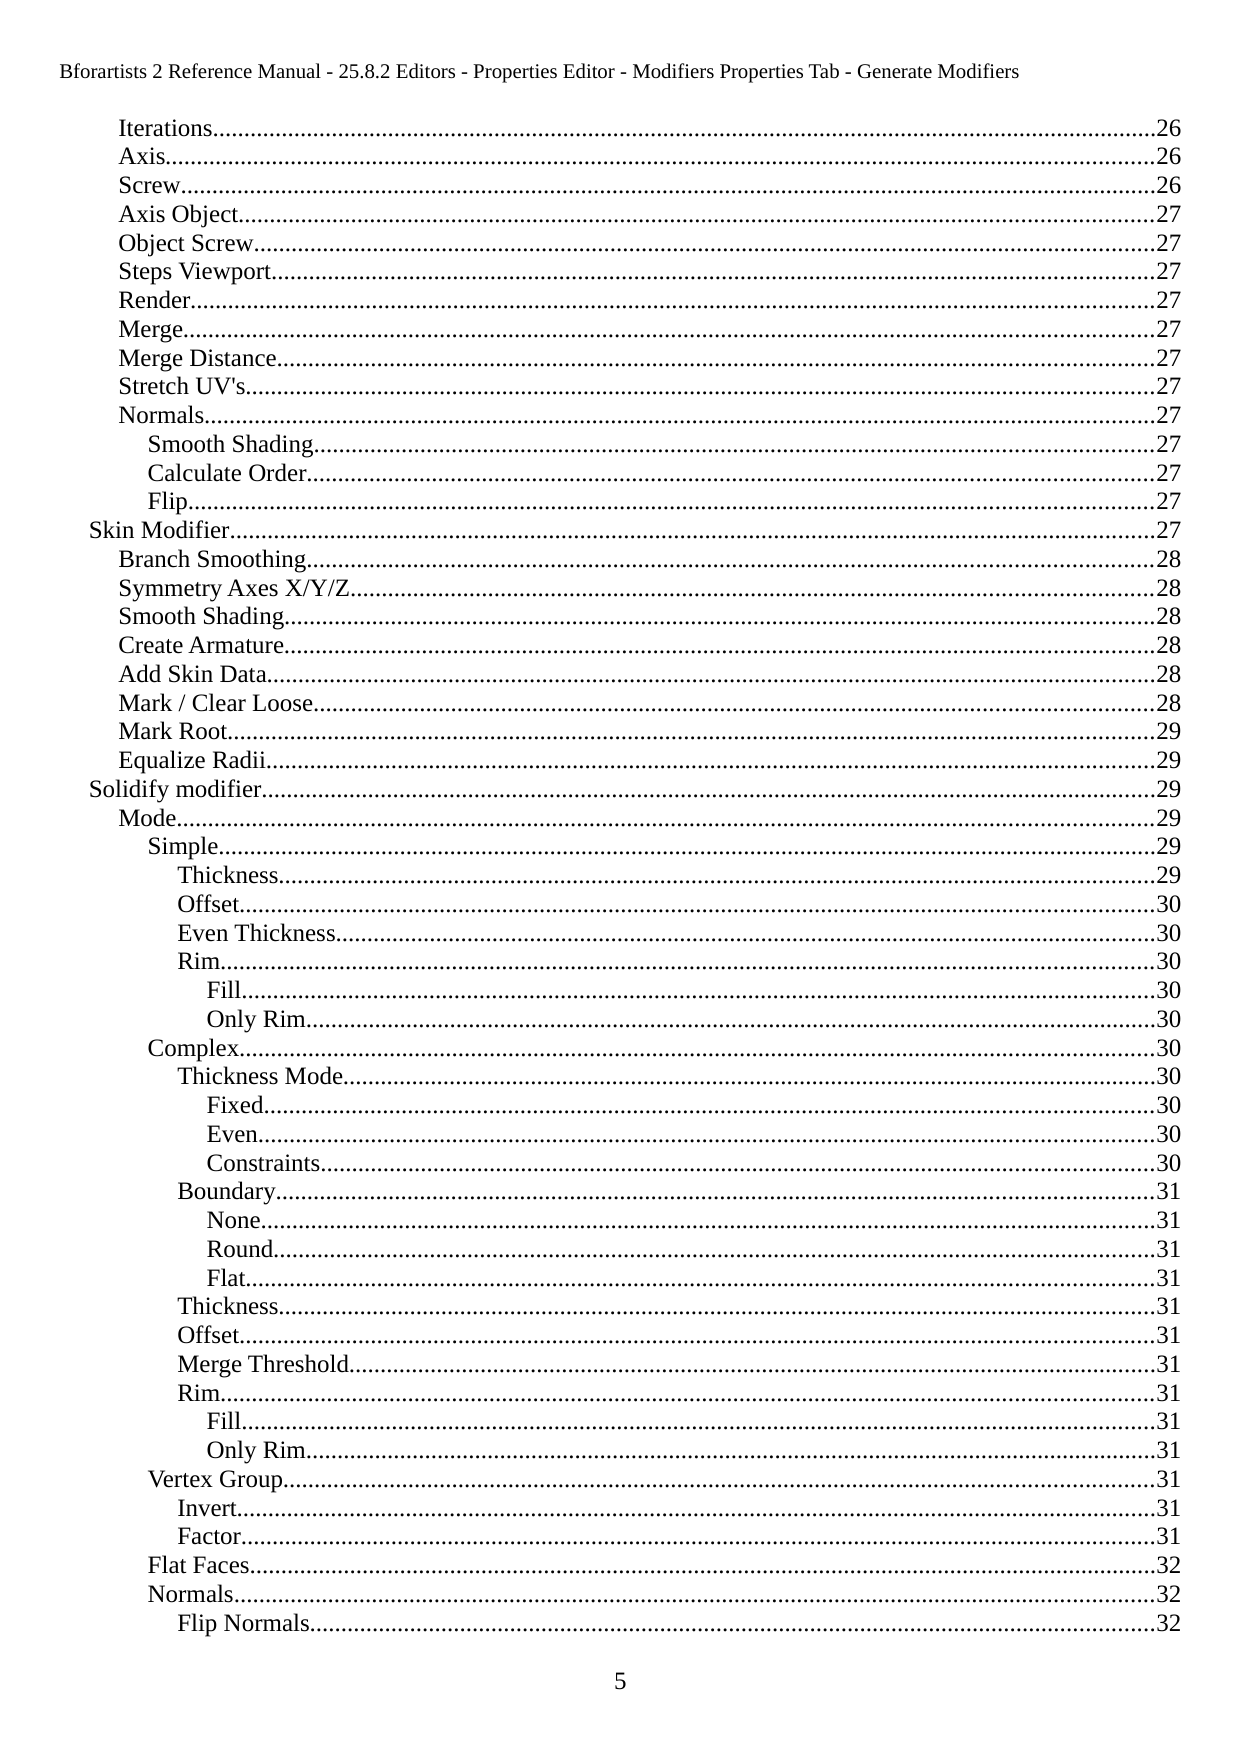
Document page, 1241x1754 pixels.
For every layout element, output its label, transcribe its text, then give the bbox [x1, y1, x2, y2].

text Round 31 [206, 1234, 1181, 1263]
text Normals 27 [118, 400, 1181, 429]
text Complex 30 [147, 1033, 1181, 1061]
text Flat Faces 32 [147, 1550, 1181, 1579]
text Object Screw 27 [118, 228, 1181, 256]
text Branch Smoothing 28 [118, 544, 1181, 573]
text Fill 30 [206, 975, 1181, 1004]
text Smooth Shading 28 [118, 601, 1181, 630]
text Only Rim 31 [206, 1435, 1181, 1464]
text Offset 30 [177, 889, 1181, 918]
text Screw 26 [118, 170, 1181, 199]
text Flat 31 [206, 1263, 1181, 1291]
text Vertex Group 31 [147, 1464, 1181, 1493]
text Merge 27 [118, 314, 1181, 343]
text Rim 31 [177, 1378, 1181, 1406]
text Skin Modifier 27 [88, 515, 1181, 544]
text Flip 27 [147, 486, 1181, 515]
text Symmetry Axes X/Y/Z 28 [118, 573, 1181, 601]
text Create Armature 28 [118, 630, 1181, 659]
text None 31 [206, 1205, 1181, 1234]
text Render 27 [118, 285, 1181, 314]
text Add Skin Data 28 [118, 659, 1181, 688]
text Constraints 30 [206, 1148, 1181, 1176]
text Mark Root 29 [118, 716, 1181, 745]
text Thickness Mode 30 [177, 1061, 1181, 1090]
text Thickness 29 [177, 860, 1181, 889]
text Flip Normals 32 [177, 1608, 1181, 1636]
text Mode 29 [118, 803, 1181, 831]
text Smooth Shading 27 [147, 429, 1181, 458]
text Normals 32 [147, 1579, 1181, 1608]
text Solidify modifier 29 [88, 774, 1181, 803]
text Thickness 31 [177, 1291, 1181, 1320]
text Merge Threshold 31 [177, 1349, 1181, 1378]
text Boundary 31 [177, 1176, 1181, 1205]
text Invert 31 [177, 1493, 1181, 1521]
text Stretch UV's 27 [118, 371, 1181, 400]
text Iterations 26 [118, 113, 1181, 141]
text Axis 26 [118, 141, 1181, 170]
text Merge Distance 27 [118, 343, 1181, 371]
text Fixed 30 [206, 1090, 1181, 1119]
text Even 30 [206, 1119, 1181, 1148]
text Equalize Radii 29 [118, 745, 1181, 774]
text Only Rim 30 [206, 1004, 1181, 1033]
text Simple 29 [147, 831, 1181, 860]
text Rim 30 [177, 946, 1181, 975]
text Even Thickness 30 [177, 918, 1181, 946]
text Steps Viewport 27 [118, 256, 1181, 285]
text Axis Object 27 [118, 199, 1181, 228]
text Offset 31 [177, 1320, 1181, 1349]
text Mark / Clear Loose 28 [118, 688, 1181, 716]
text Fill 31 [206, 1406, 1181, 1435]
text Calculate Order 27 [147, 458, 1181, 486]
text Factor 31 [177, 1521, 1181, 1550]
